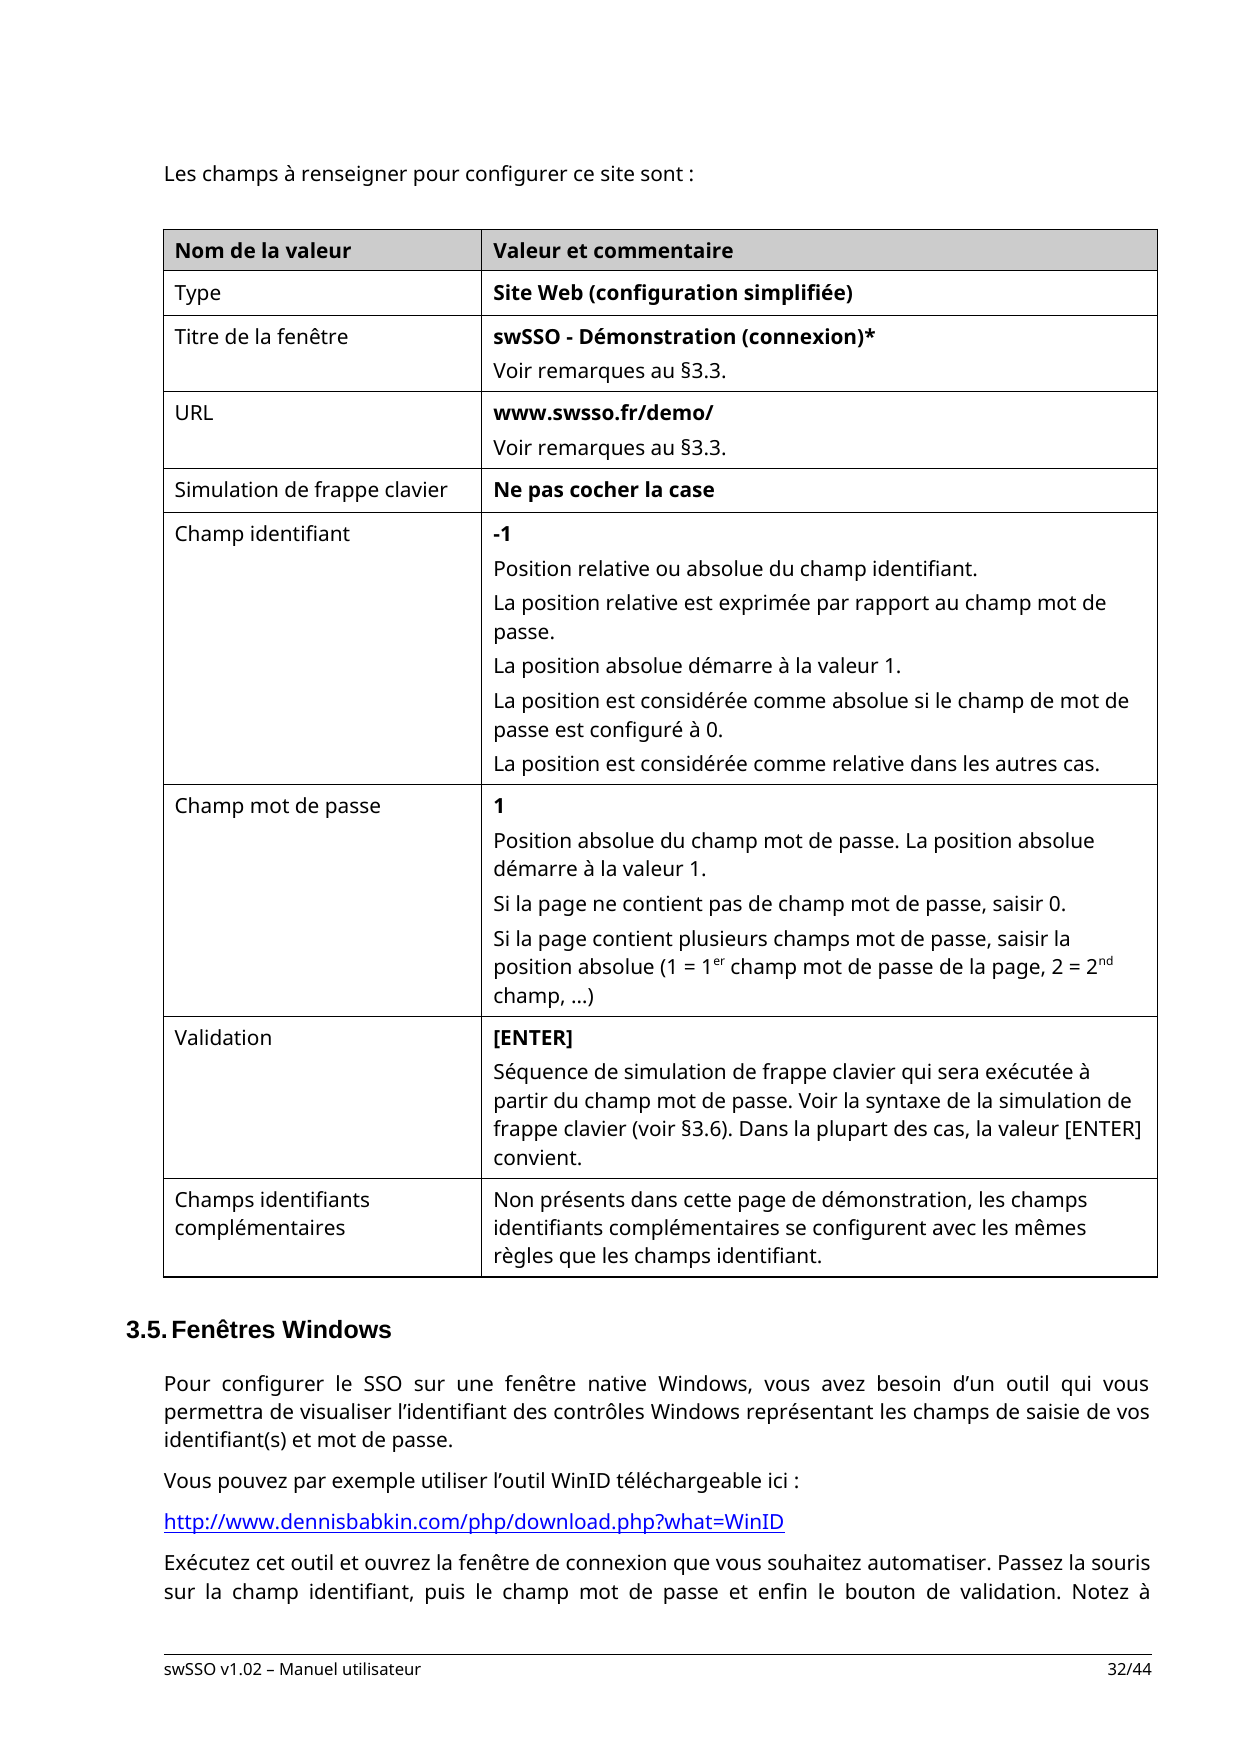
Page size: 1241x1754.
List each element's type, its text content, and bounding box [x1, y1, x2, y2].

table_cell Champ identifiant [164, 513, 481, 784]
table_cell Type [164, 271, 481, 314]
table_cell Validation [164, 1017, 481, 1177]
table_cell URL [164, 392, 481, 468]
text Exécutez cet outil et ouvrez la fenêtre de connexion que vous souhaitez automatiser. Passez la souris sur la champ identifiant, puis le champ mot de passe et enfin le bouton de validation. Notez à [164, 1548, 1152, 1605]
table_cell Site Web (configuration simplifiée) [482, 271, 1157, 314]
table_cell Champ mot de passe [164, 785, 481, 1016]
table_cell Simulation de frappe clavier [164, 469, 481, 512]
table_cell -1 Position relative ou absolue du champ identifiant. La position relative est exprimée par rapport au champ mot de passe. La position absolue démarre à la valeur 1. La position est considérée comme absolue si le champ de mot de passe est configuré à 0. La position est considérée comme relative dans les autres cas. [482, 513, 1157, 784]
table_cell 1 Position absolue du champ mot de passe. La position absolue démarre à la valeur 1. Si la page ne contient pas de champ mot de passe, saisir 0. Si la page contient plusieurs champs mot de passe, saisir la position absolue (1 = 1er champ mot de passe de la page, 2 = 2nd champ, …) [482, 785, 1157, 1016]
text http://www.dennisbabkin.com/php/download.php?what=WinID [164, 1507, 1152, 1536]
table_cell www.swsso.fr/demo/ Voir remarques au §3.3. [482, 392, 1157, 468]
table_cell swSSO - Démonstration (connexion)* Voir remarques au §3.3. [482, 316, 1157, 391]
table_cell Non présents dans cette page de démonstration, les champs identifiants complémentaires se configurent avec les mêmes règles que les champs identifiant. [482, 1179, 1157, 1276]
subtitle Fenêtres Windows [126, 1315, 1152, 1344]
table_cell Ne pas cocher la case [482, 469, 1157, 512]
table_cell [ENTER] Séquence de simulation de frappe clavier qui sera exécutée à partir du champ mot de passe. Voir la syntaxe de la simulation de frappe clavier (voir §3.6). Dans la plupart des cas, la valeur [ENTER] convient. [482, 1017, 1157, 1177]
text Vous pouvez par exemple utiliser l’outil WinID téléchargeable ici : [164, 1466, 1152, 1495]
table_header Nom de la valeur [164, 230, 481, 270]
table_cell Champs identifiants complémentaires [164, 1179, 481, 1276]
text Pour configurer le SSO sur une fenêtre native Windows, vous avez besoin d’un outil qui vous permettra de visualiser l’identifiant des contrôles Windows représentant les champs de saisie de vos identifiant(s) et mot de passe. [164, 1369, 1152, 1454]
text Les champs à renseigner pour configurer ce site sont : [164, 159, 1152, 187]
table_header Valeur et commentaire [482, 230, 1157, 270]
table_cell Titre de la fenêtre [164, 316, 481, 391]
